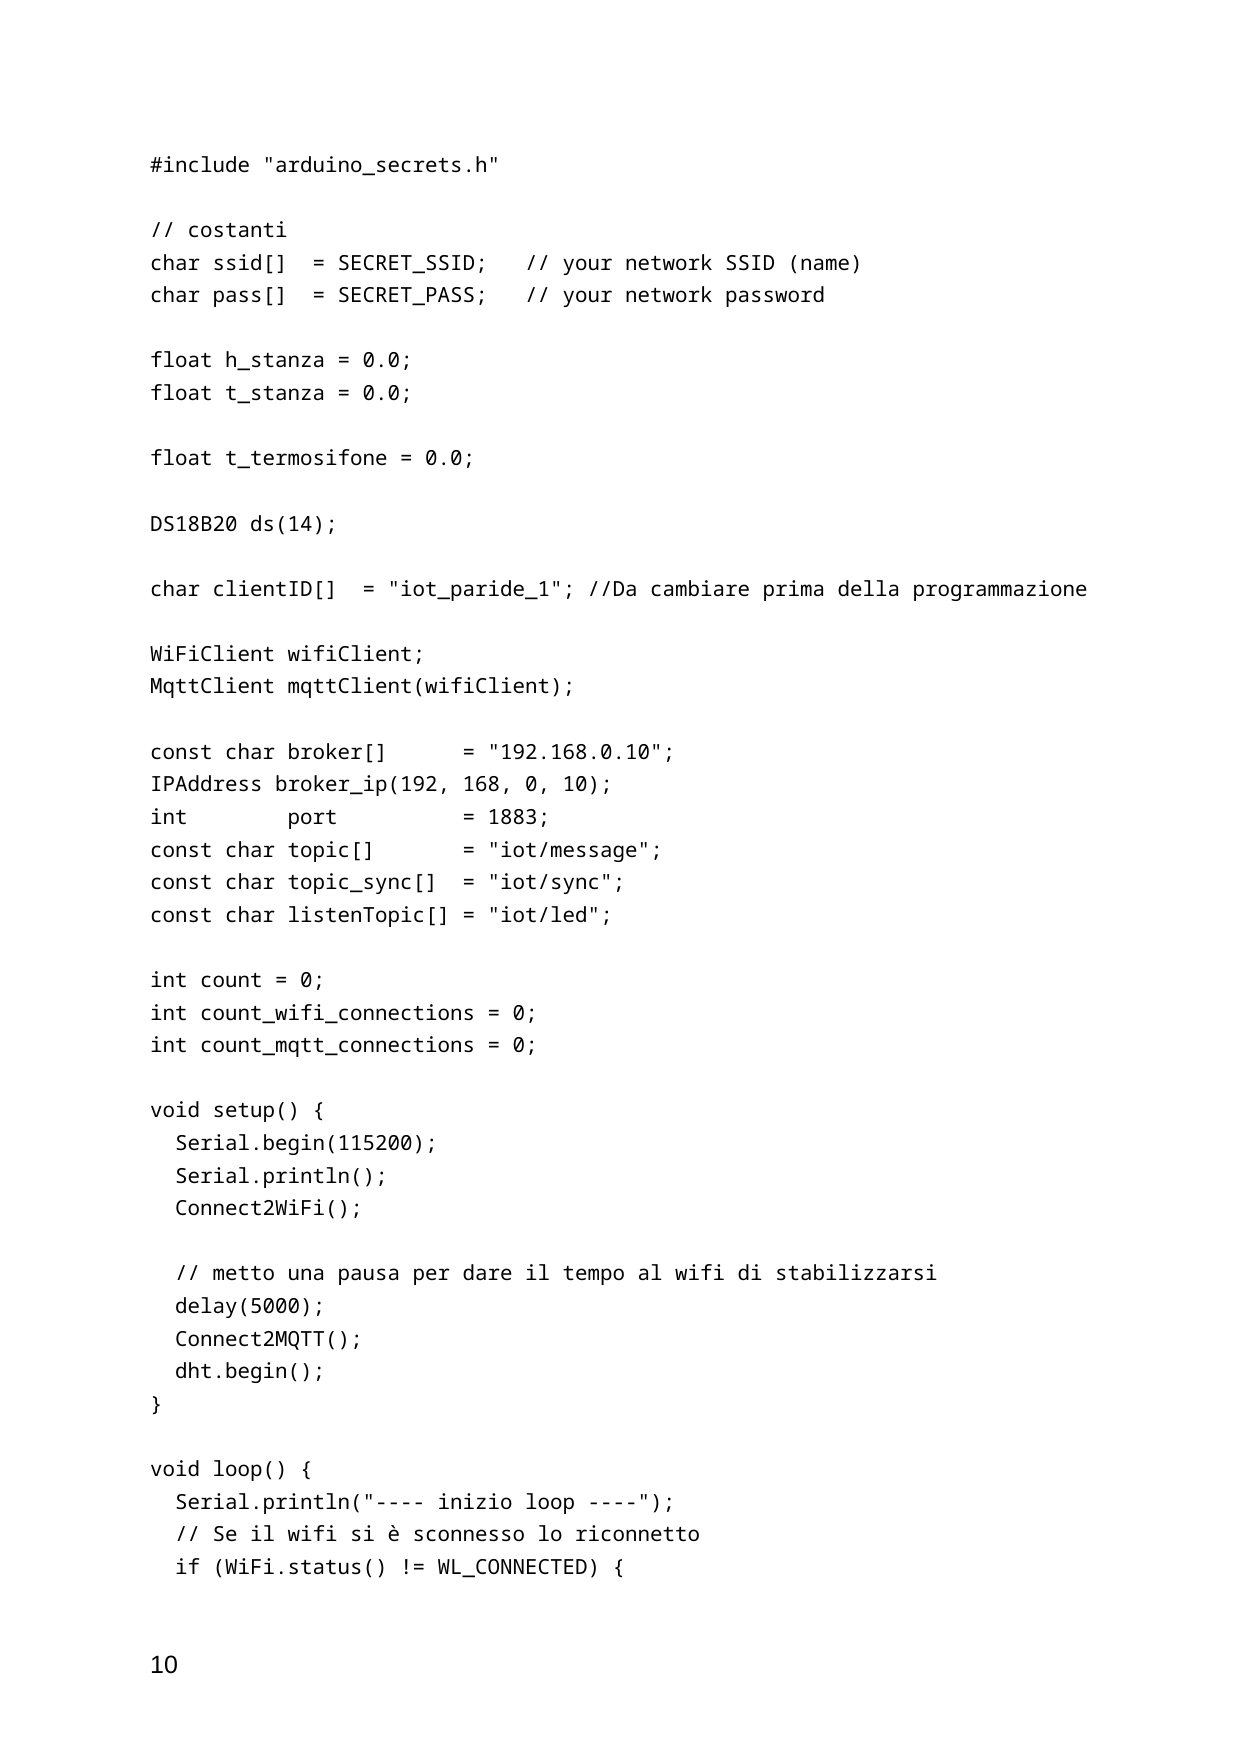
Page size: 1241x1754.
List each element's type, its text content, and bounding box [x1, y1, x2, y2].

text const char listenTopic[] = "iot/led"; [150, 900, 1090, 928]
text const char topic[] = "iot/message"; [150, 835, 1090, 863]
text char ssid[] = SECRET_SSID; // your network SSID (name) [150, 248, 1090, 276]
text MqttClient mqttClient(wifiClient); [150, 672, 1090, 700]
text dht.begin(); [150, 1356, 1090, 1385]
text delay(5000); [150, 1291, 1090, 1319]
text int port = 1883; [150, 802, 1090, 831]
text int count = 0; [150, 965, 1090, 993]
text #include "arduino_secrets.h" [150, 150, 1090, 178]
text } [150, 1389, 1090, 1417]
text // Se il wifi si è sconnesso lo riconnetto [150, 1519, 1090, 1548]
text Connect2WiFi(); [150, 1193, 1090, 1222]
text char pass[] = SECRET_PASS; // your network password [150, 280, 1090, 309]
text const char broker[] = "192.168.0.10"; [150, 737, 1090, 765]
text void loop() { [150, 1454, 1090, 1483]
text float t_stanza = 0.0; [150, 378, 1090, 407]
text void setup() { [150, 1096, 1090, 1124]
text // costanti [150, 215, 1090, 244]
text int count_mqtt_connections = 0; [150, 1030, 1090, 1059]
text // metto una pausa per dare il tempo al wifi di stabilizzarsi [150, 1258, 1090, 1287]
text DS18B20 ds(14); [150, 509, 1090, 537]
text int count_wifi_connections = 0; [150, 998, 1090, 1026]
text WiFiClient wifiClient; [150, 639, 1090, 667]
text if (WiFi.status() != WL_CONNECTED) { [150, 1552, 1090, 1580]
text Serial.begin(115200); [150, 1128, 1090, 1157]
text Serial.println(); [150, 1161, 1090, 1189]
text float t_termosifone = 0.0; [150, 443, 1090, 472]
text Connect2MQTT(); [150, 1324, 1090, 1352]
text const char topic_sync[] = "iot/sync"; [150, 867, 1090, 896]
text float h_stanza = 0.0; [150, 346, 1090, 374]
text IPAddress broker_ip(192, 168, 0, 10); [150, 769, 1090, 798]
text Serial.println("---- inizio loop ----"); [150, 1487, 1090, 1515]
text char clientID[] = "iot_paride_1"; //Da cambiare prima della programmazione [150, 574, 1090, 602]
